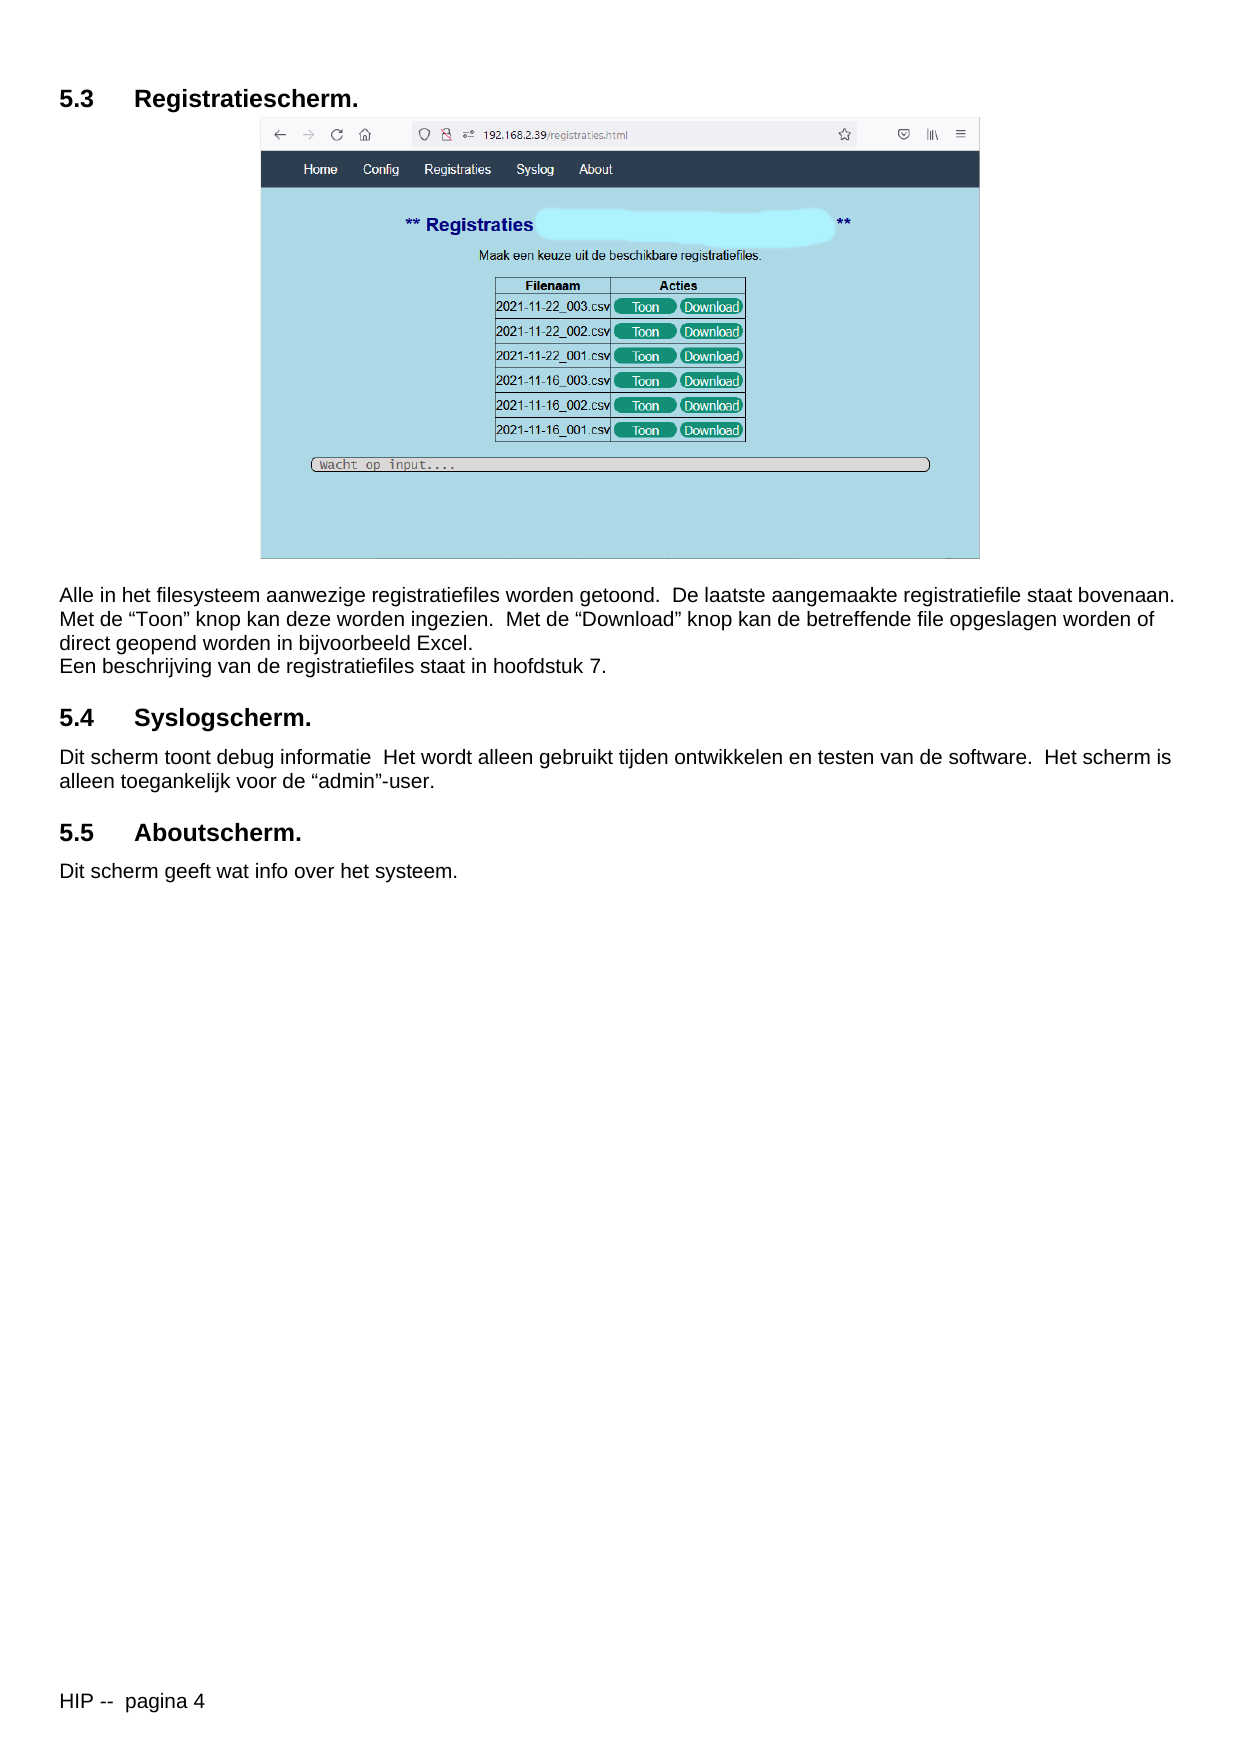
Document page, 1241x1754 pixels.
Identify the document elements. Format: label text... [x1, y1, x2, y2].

text Alle in het filesysteem aanwezige registratiefiles worden getoond. De laatste aangemaakte registratiefile staat bovenaan. Met de “Toon” knop kan deze worden ingezien. Met de “Download” knop kan de betreffende file opgeslagen worden of direct geopend worden in bijvoorbeeld Excel. [59, 582, 1181, 654]
text Dit scherm geeft wat info over het systeem. [59, 859, 1181, 883]
picture [260, 117, 980, 559]
text Dit scherm toont debug informatie Het wordt alleen gebruikt tijden ontwikkelen en testen van de software. Het scherm is alleen toegankelijk voor de “admin”-user. [59, 744, 1181, 792]
text Een beschrijving van de registratiefiles staat in hoofdstuk 7. [59, 654, 1181, 678]
subtitle Aboutscherm. [59, 817, 1181, 846]
subtitle Registratiescherm. [59, 84, 1181, 113]
subtitle Syslogscherm. [59, 703, 1181, 732]
